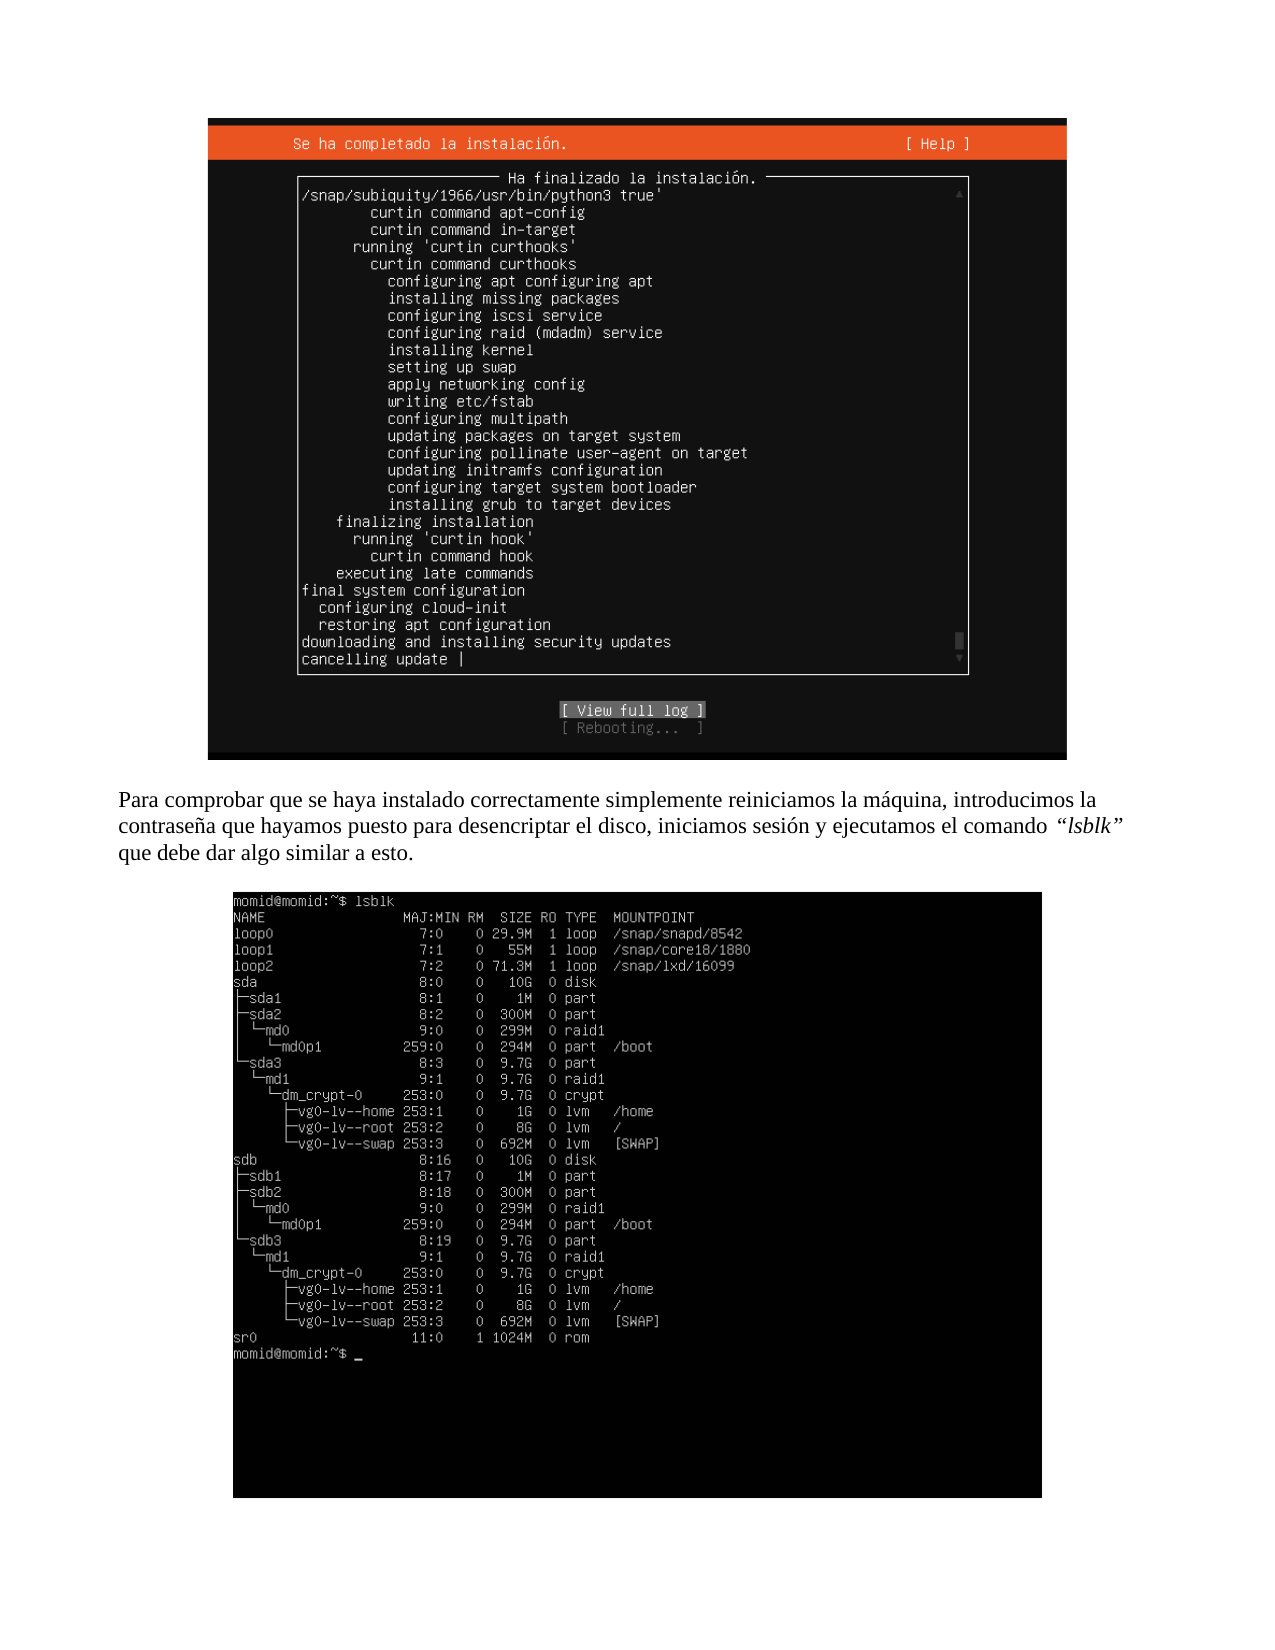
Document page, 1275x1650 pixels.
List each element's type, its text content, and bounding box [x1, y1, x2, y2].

picture [232, 891, 1043, 1499]
text Para comprobar que se haya instalado correctamente simplemente reiniciamos la máquina, introducimos la contraseña que hayamos puesto para desencriptar el disco, iniciamos sesión y ejecutamos el comando “lsblk” que debe dar algo similar a esto. [118, 786, 1157, 865]
picture [207, 118, 1068, 760]
